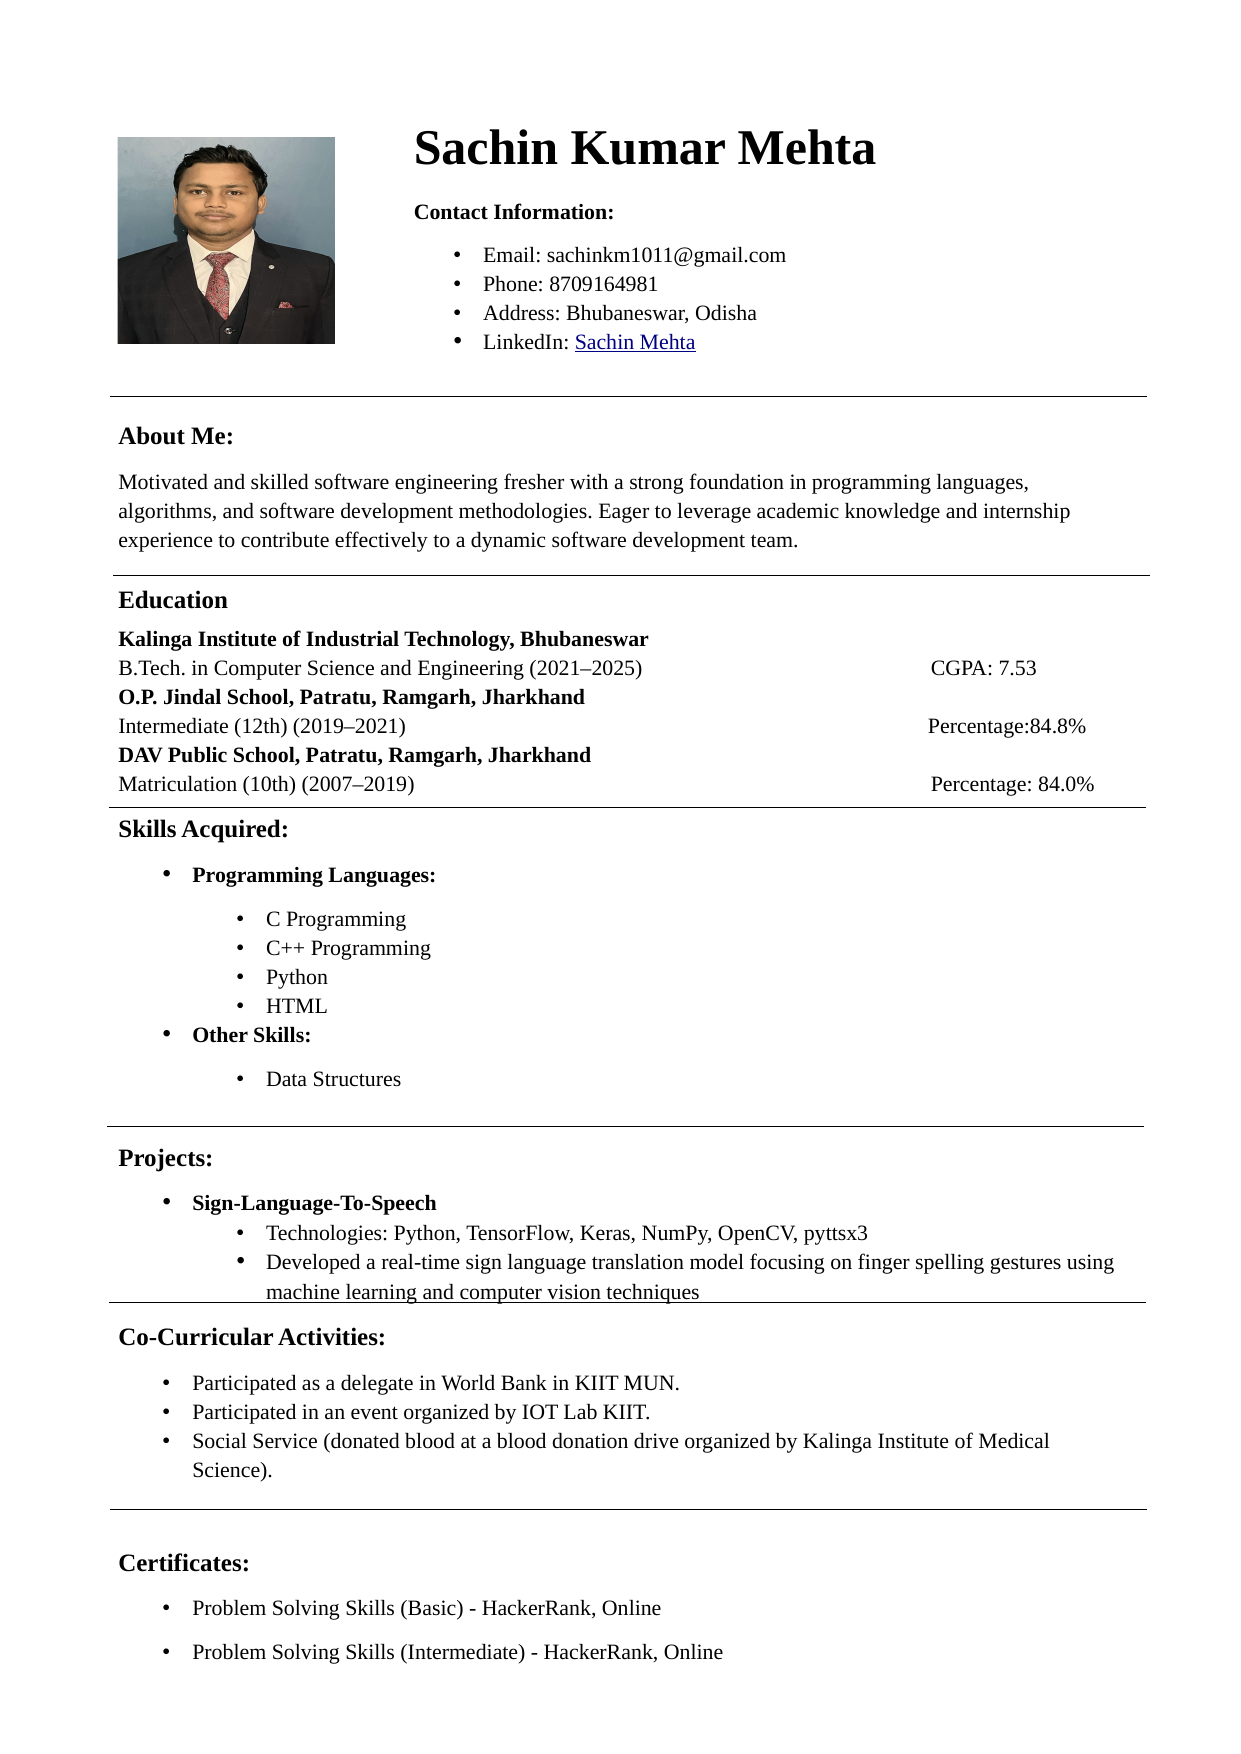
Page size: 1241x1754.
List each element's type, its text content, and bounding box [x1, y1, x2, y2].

list Technologies: Python, TensorFlow, Keras, NumPy, OpenCV, pyttsx3 [236, 1220, 1122, 1245]
list Other Skills: [162, 1022, 1122, 1048]
list Phone: 8709164981 [335, 271, 1122, 296]
list C++ Programming [236, 935, 1122, 960]
list LinkedIn: Sachin Mehta [236, 329, 1122, 355]
text Skills Acquired: [118, 814, 1122, 843]
list Sign-Language-To-Speech [162, 1190, 1122, 1216]
list Problem Solving Skills (Basic) - HackerRank, Online [162, 1595, 1122, 1621]
text Kalinga Institute of Industrial Technology, Bhubaneswar B.Tech. in Computer Science and Engineering (2021–2025) CGPA: 7.53 O.P. Jindal School, Patratu, Ramgarh, Jharkhand Intermediate (12th) (2019–2021) Percentage:84.8% DAV Public School, Patratu, Ramgarh, Jharkhand Matriculation (10th) (2007–2019) Percentage: 84.0% [118, 626, 1122, 796]
list Data Structures [236, 1066, 1122, 1091]
list C Programming [236, 906, 1122, 931]
list Developed a real-time sign language translation model focusing on finger spelling gestures using machine learning and computer vision techniques [236, 1249, 1122, 1302]
text Sachin Kumar Mehta [118, 118, 1122, 176]
text Certificates: [118, 1548, 1122, 1577]
list HTML [236, 993, 1122, 1018]
list Social Service (donated blood at a blood donation drive organized by Kalinga Institute of Medical Science). [162, 1428, 1122, 1482]
text About Me: [118, 421, 1122, 450]
subtitle Education [118, 585, 1122, 613]
list Email: sachinkm1011@gmail.com [335, 242, 1122, 267]
text Co-Curricular Activities: [118, 1322, 1122, 1351]
list Address: Bhubaneswar, Odisha [335, 300, 1122, 325]
list Participated as a delegate in World Bank in KIIT MUN. [162, 1370, 1122, 1395]
list Participated in an event organized by IOT Lab KIIT. [162, 1399, 1122, 1424]
list Programming Languages: [162, 862, 1122, 888]
text Projects: [118, 1143, 1122, 1172]
picture [117, 137, 335, 344]
text Contact Information: [335, 199, 1122, 224]
list Problem Solving Skills (Intermediate) - HackerRank, Online [162, 1639, 1122, 1664]
list Python [236, 964, 1122, 989]
text Motivated and skilled software engineering fresher with a strong foundation in programming languages, algorithms, and software development methodologies. Eager to leverage academic knowledge and internship experience to contribute effectively to a dynamic software development team. [118, 469, 1122, 552]
